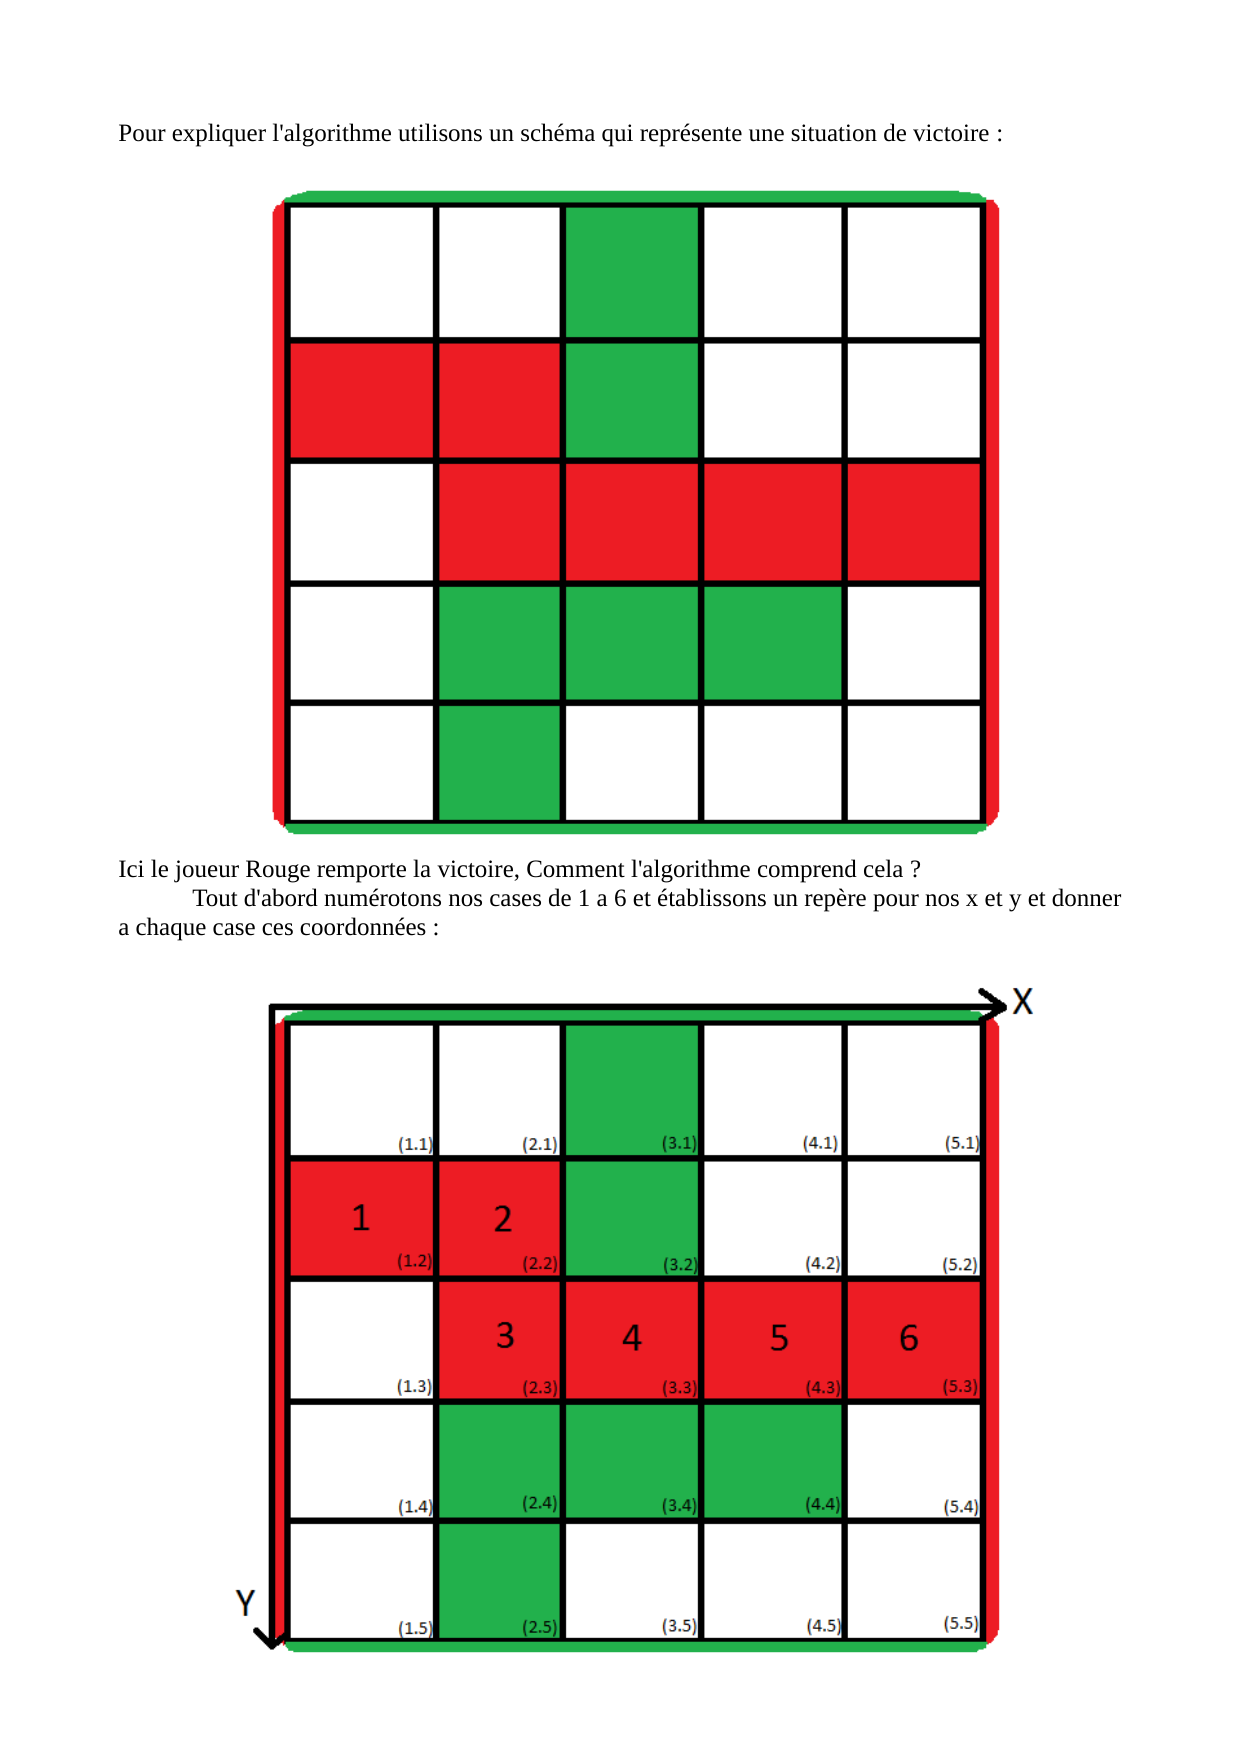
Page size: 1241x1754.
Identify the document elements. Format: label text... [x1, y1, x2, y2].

text [118, 147, 1122, 156]
picture [0, 974, 1241, 1673]
text Pour expliquer l'algorithme utilisons un schéma qui représente une situation de victoire : [118, 118, 1122, 147]
picture [0, 156, 1241, 855]
text Ici le joueur Rouge remporte la victoire, Comment l'algorithme comprend cela ? [118, 855, 1122, 883]
text Tout d'abord numérotons nos cases de 1 a 6 et établissons un repère pour nos x et y et donner a chaque case ces coordonnées : [118, 883, 1122, 940]
